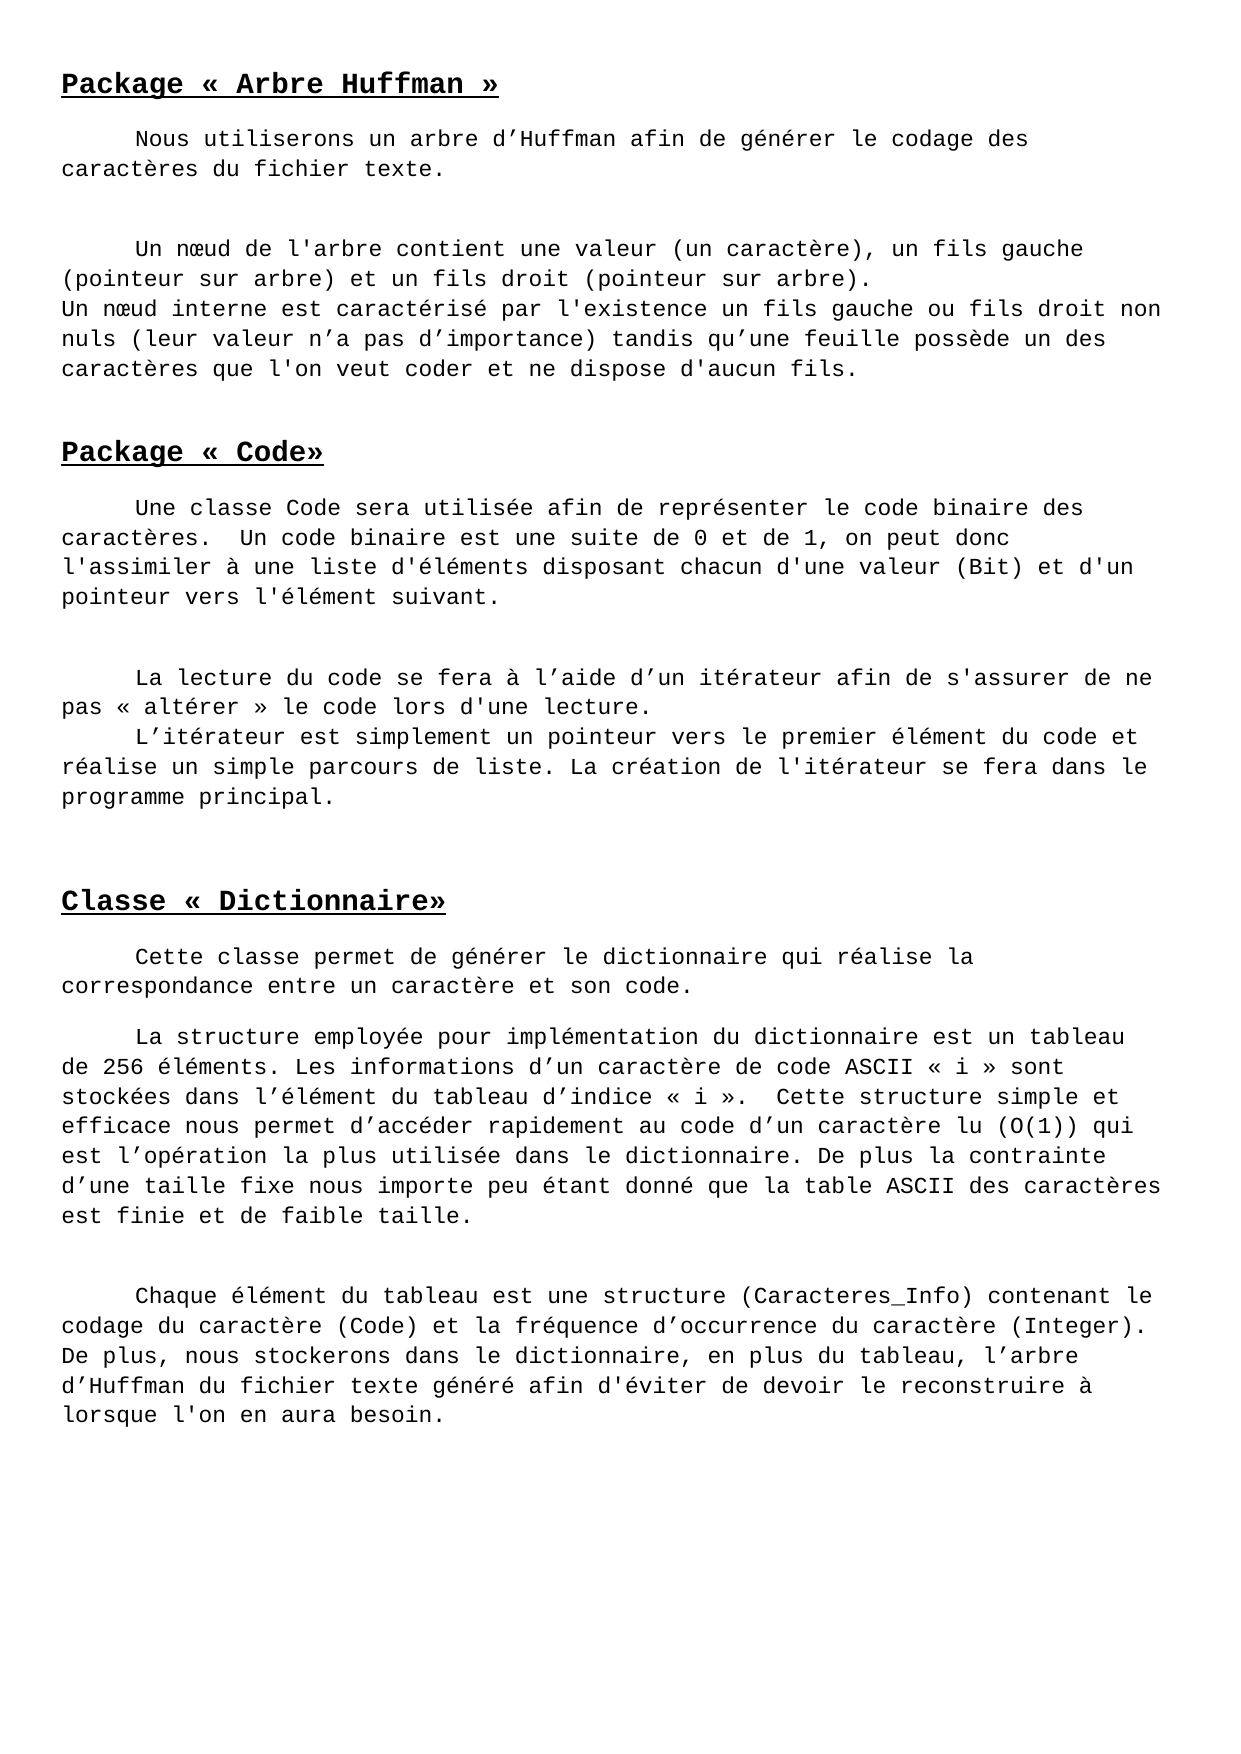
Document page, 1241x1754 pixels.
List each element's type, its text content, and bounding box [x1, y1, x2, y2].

text La lecture du code se fera à l’aide d’un itérateur afin de s'assurer de ne pas « altérer » le code lors d'une lecture. L’itérateur est simplement un pointeur vers le premier élément du code et réalise un simple parcours de liste. La création de l'itérateur se fera dans le programme principal. [61, 636, 1162, 811]
text Package « Code» [61, 437, 1162, 470]
text La structure employée pour implémentation du dictionnaire est un tableau de 256 éléments. Les informations d’un caractère de code ASCII « i » sont stockées dans l’élément du tableau d’indice « i ». Cette structure simple et efficace nous permet d’accéder rapidement au code d’un caractère lu (O(1)) qui est l’opération la plus utilisée dans le dictionnaire. De plus la contrainte d’une taille fixe nous importe peu étant donné que la table ASCII des caractères est finie et de faible taille. [61, 1025, 1162, 1260]
text Une classe Code sera utilisée afin de représenter le code binaire des caractères. Un code binaire est une suite de 0 et de 1, on peut donc l'assimiler à une liste d'éléments disposant chacun d'une valeur (Bit) et d'un pointeur vers l'élément suivant. [61, 496, 1162, 611]
text Cette classe permet de générer le dictionnaire qui réalise la correspondance entre un caractère et son code. [61, 945, 1162, 1001]
text Chaque élément du tableau est une structure (Caracteres_Info) contenant le codage du caractère (Code) et la fréquence d’occurrence du caractère (Integer). De plus, nous stockerons dans le dictionnaire, en plus du tableau, l’arbre d’Huffman du fichier texte généré afin d'éviter de devoir le reconstruire à lorsque l'on en aura besoin. [61, 1284, 1162, 1430]
text Classe « Dictionnaire» [61, 886, 1162, 919]
text Un nœud de l'arbre contient une valeur (un caractère), un fils gauche (pointeur sur arbre) et un fils droit (pointeur sur arbre). Un nœud interne est caractérisé par l'existence un fils gauche ou fils droit non nuls (leur valeur n’a pas d’importance) tandis qu’une feuille possède un des caractères que l'on veut coder et ne dispose d'aucun fils. [61, 208, 1162, 413]
text Nous utiliserons un arbre d’Huffman afin de générer le codage des caractères du fichier texte. [61, 127, 1162, 183]
text Package « Arbre Huffman » [61, 69, 1162, 102]
